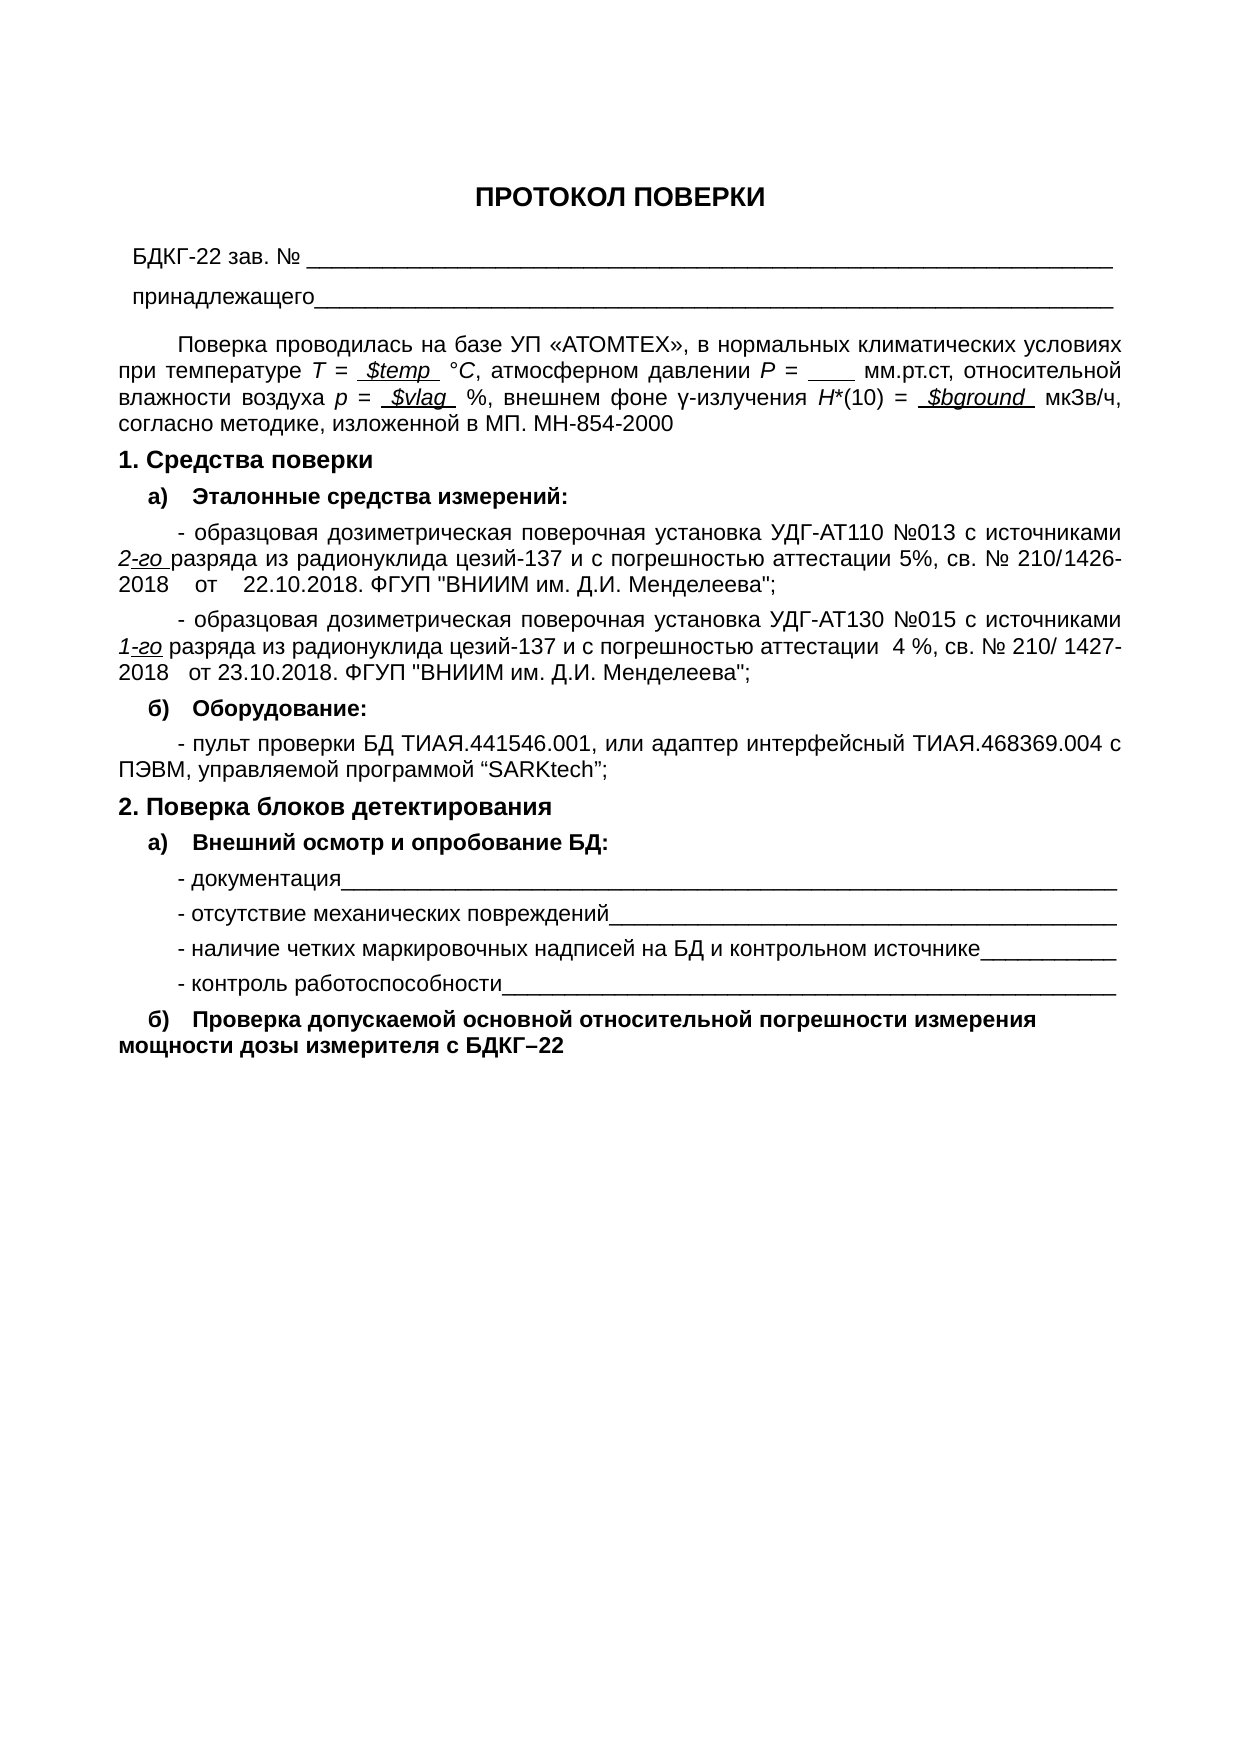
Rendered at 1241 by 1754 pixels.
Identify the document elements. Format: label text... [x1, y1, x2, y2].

text - контроль работоспособности [118, 970, 1122, 997]
text - образцовая дозиметрическая поверочная установка УДГ-АТ110 №013 с источниками 2-го разряда из радионуклида цезий-137 и с погрешностью аттестации 5%, св. № 210/1426-2018 от 22.10.2018. ФГУП "ВНИИМ им. Д.И. Менделеева"; [118, 518, 1122, 597]
text а) Внешний осмотр и опробование БД: [118, 829, 1122, 856]
text ПРОТОКОЛ ПОВЕРКИ [118, 181, 1122, 212]
text б) Проверка допускаемой основной относительной погрешности измерения мощности дозы измерителя с БДКГ–22 [118, 1006, 1122, 1058]
text - пульт проверки БД ТИАЯ.441546.001, или адаптер интерфейсный ТИАЯ.468369.004 с ПЭВМ, управляемой программой “SARKtech”; [118, 730, 1122, 782]
text БДКГ-22 зав. № [132, 243, 1122, 269]
text 2. Поверка блоков детектирования [118, 791, 1122, 820]
text - наличие четких маркировочных надписей на БД и контрольном источнике [118, 935, 1122, 961]
text - отсутствие механических повреждений [118, 900, 1122, 926]
text а) Эталонные средства измерений: [118, 483, 1122, 509]
text 1. Средства поверки [118, 445, 1122, 474]
text - образцовая дозиметрическая поверочная установка УДГ-АТ130 №015 с источниками 1-го разряда из радионуклида цезий-137 и с погрешностью аттестации 4 %, св. № 210/ 1427-2018 от 23.10.2018. ФГУП "ВНИИМ им. Д.И. Менделеева"; [118, 606, 1122, 686]
text Поверка проводилась на базе УП «АТОМТЕХ», в нормальных климатических условиях при температуре Т = $temp °С, атмосферном давлении Р = мм.рт.ст, относительной влажности воздуха р = $vlag %, внешнем фоне γ-излучения H*(10) = $bground мкЗв/ч, согласно методике, изложенной в МП. МН-854-2000 [118, 331, 1122, 436]
text б) Оборудование: [118, 694, 1122, 721]
text принадлежащего [132, 283, 1122, 309]
text - документация [118, 864, 1122, 891]
